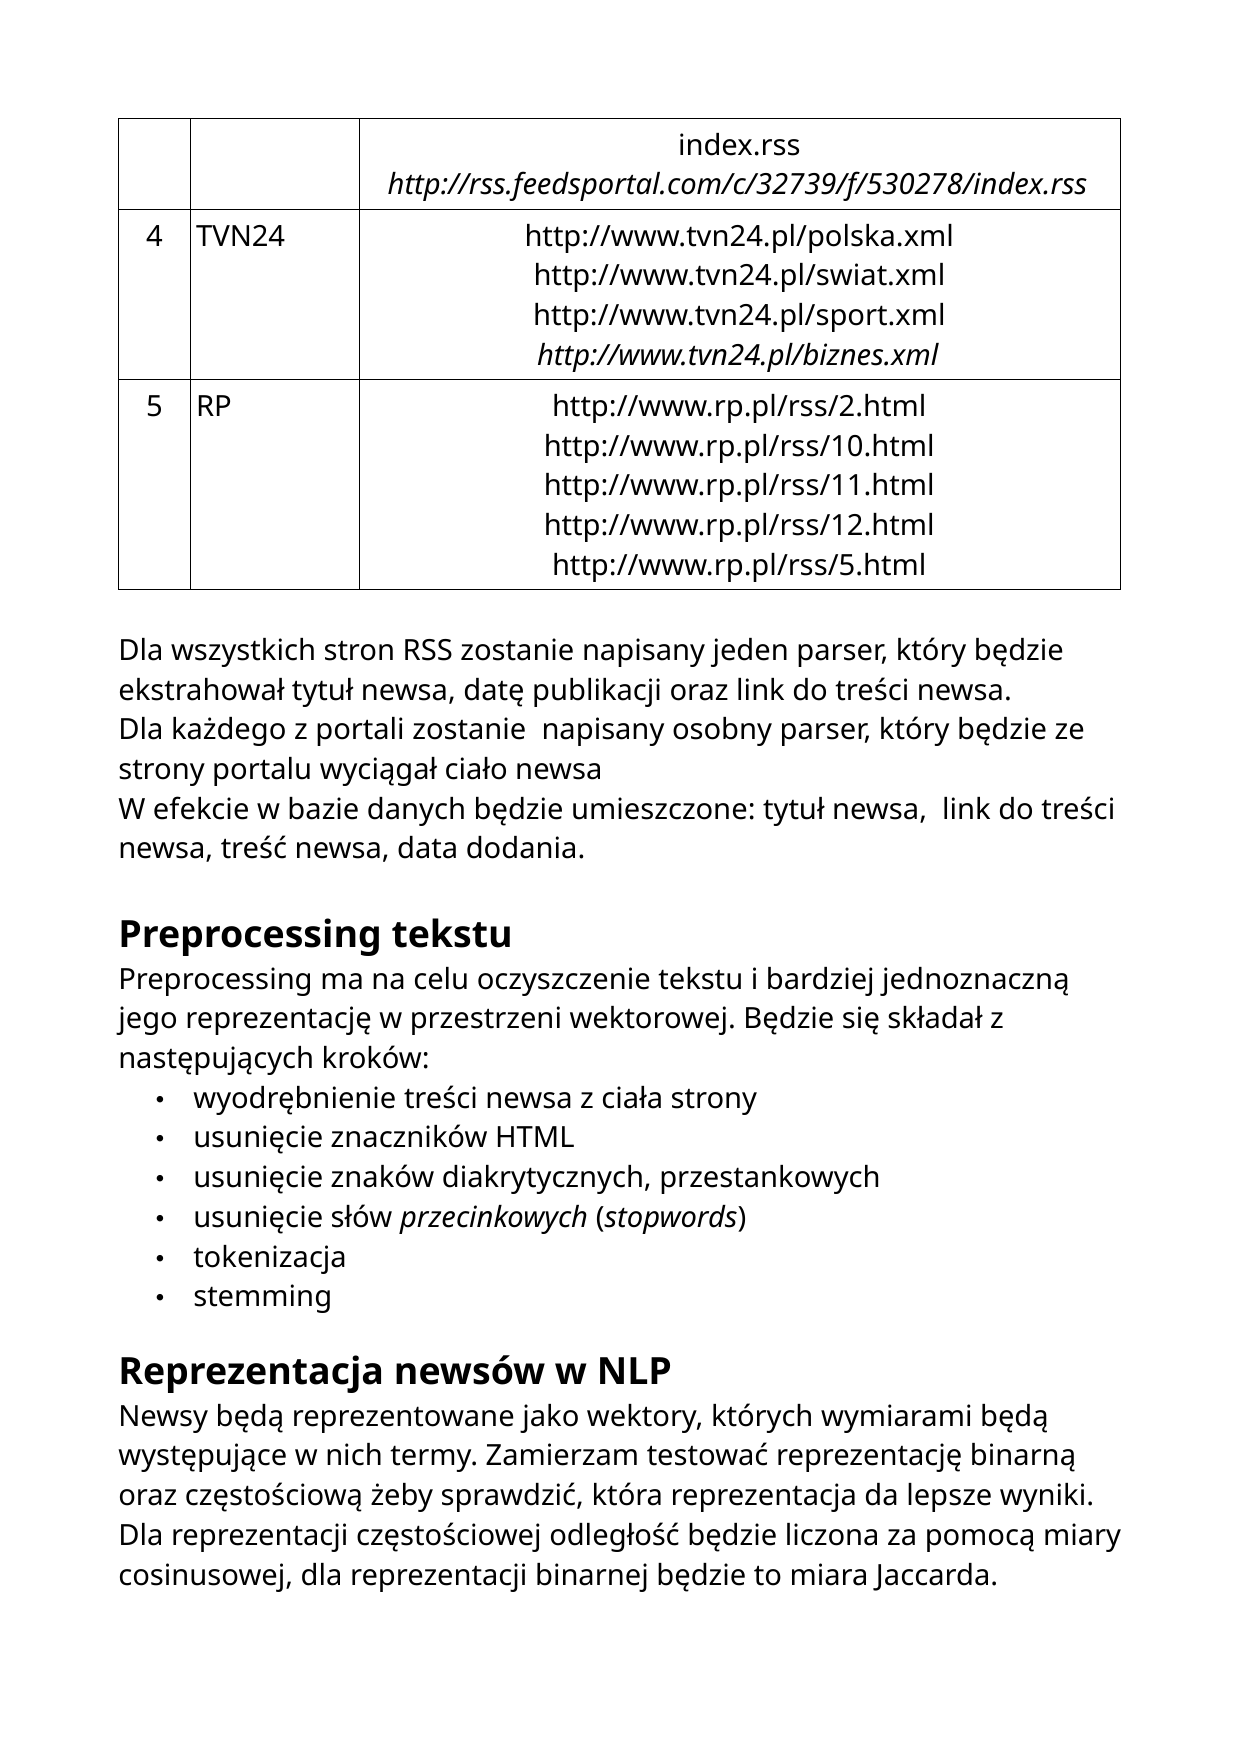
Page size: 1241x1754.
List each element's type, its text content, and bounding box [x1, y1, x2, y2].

text Newsy będą reprezentowane jako wektory, których wymiarami będą występujące w nich termy. Zamierzam testować reprezentację binarną oraz częstościową żeby sprawdzić, która reprezentacja da lepsze wyniki. Dla reprezentacji częstościowej odległość będzie liczona za pomocą miary cosinusowej, dla reprezentacji binarnej będzie to miara Jaccarda. [118, 1395, 1122, 1593]
table_cell 5 [119, 380, 190, 589]
table_cell 4 [119, 210, 190, 379]
list usunięcie słów przecinkowych (stopwords) [156, 1196, 1122, 1236]
list usunięcie znaczników HTML [156, 1117, 1122, 1156]
text Dla wszystkich stron RSS zostanie napisany jeden parser, który będzie ekstrahował tytuł newsa, datę publikacji oraz link do treści newsa. [118, 629, 1122, 708]
text Preprocessing ma na celu oczyszczenie tekstu i bardziej jednoznaczną jego reprezentację w przestrzeni wektorowej. Będzie się składał z następujących kroków: [118, 958, 1122, 1077]
list stemming [156, 1276, 1122, 1315]
table_cell RP [191, 380, 359, 589]
table_cell TVN24 [191, 210, 359, 379]
text W efekcie w bazie danych będzie umieszczone: tytuł newsa, link do treści newsa, treść newsa, data dodania. [118, 788, 1122, 867]
table_cell [119, 119, 190, 209]
table_cell [191, 119, 359, 209]
text Preprocessing tekstu [118, 907, 1122, 958]
table_cell index.rss http://rss.feedsportal.com/c/32739/f/530278/index.rss [360, 119, 1120, 209]
list usunięcie znaków diakrytycznych, przestankowych [156, 1156, 1122, 1196]
list tokenizacja [156, 1236, 1122, 1276]
text Dla każdego z portali zostanie napisany osobny parser, który będzie ze strony portalu wyciągał ciało newsa [118, 708, 1122, 788]
list wyodrębnienie treści newsa z ciała strony [156, 1077, 1122, 1117]
table_cell http://www.rp.pl/rss/2.html http://www.rp.pl/rss/10.html http://www.rp.pl/rss/11.html http://www.rp.pl/rss/12.html http://www.rp.pl/rss/5.html [360, 380, 1120, 589]
text Reprezentacja newsów w NLP [118, 1344, 1122, 1395]
table_cell http://www.tvn24.pl/polska.xml http://www.tvn24.pl/swiat.xml http://www.tvn24.pl/sport.xml http://www.tvn24.pl/biznes.xml [360, 210, 1120, 379]
